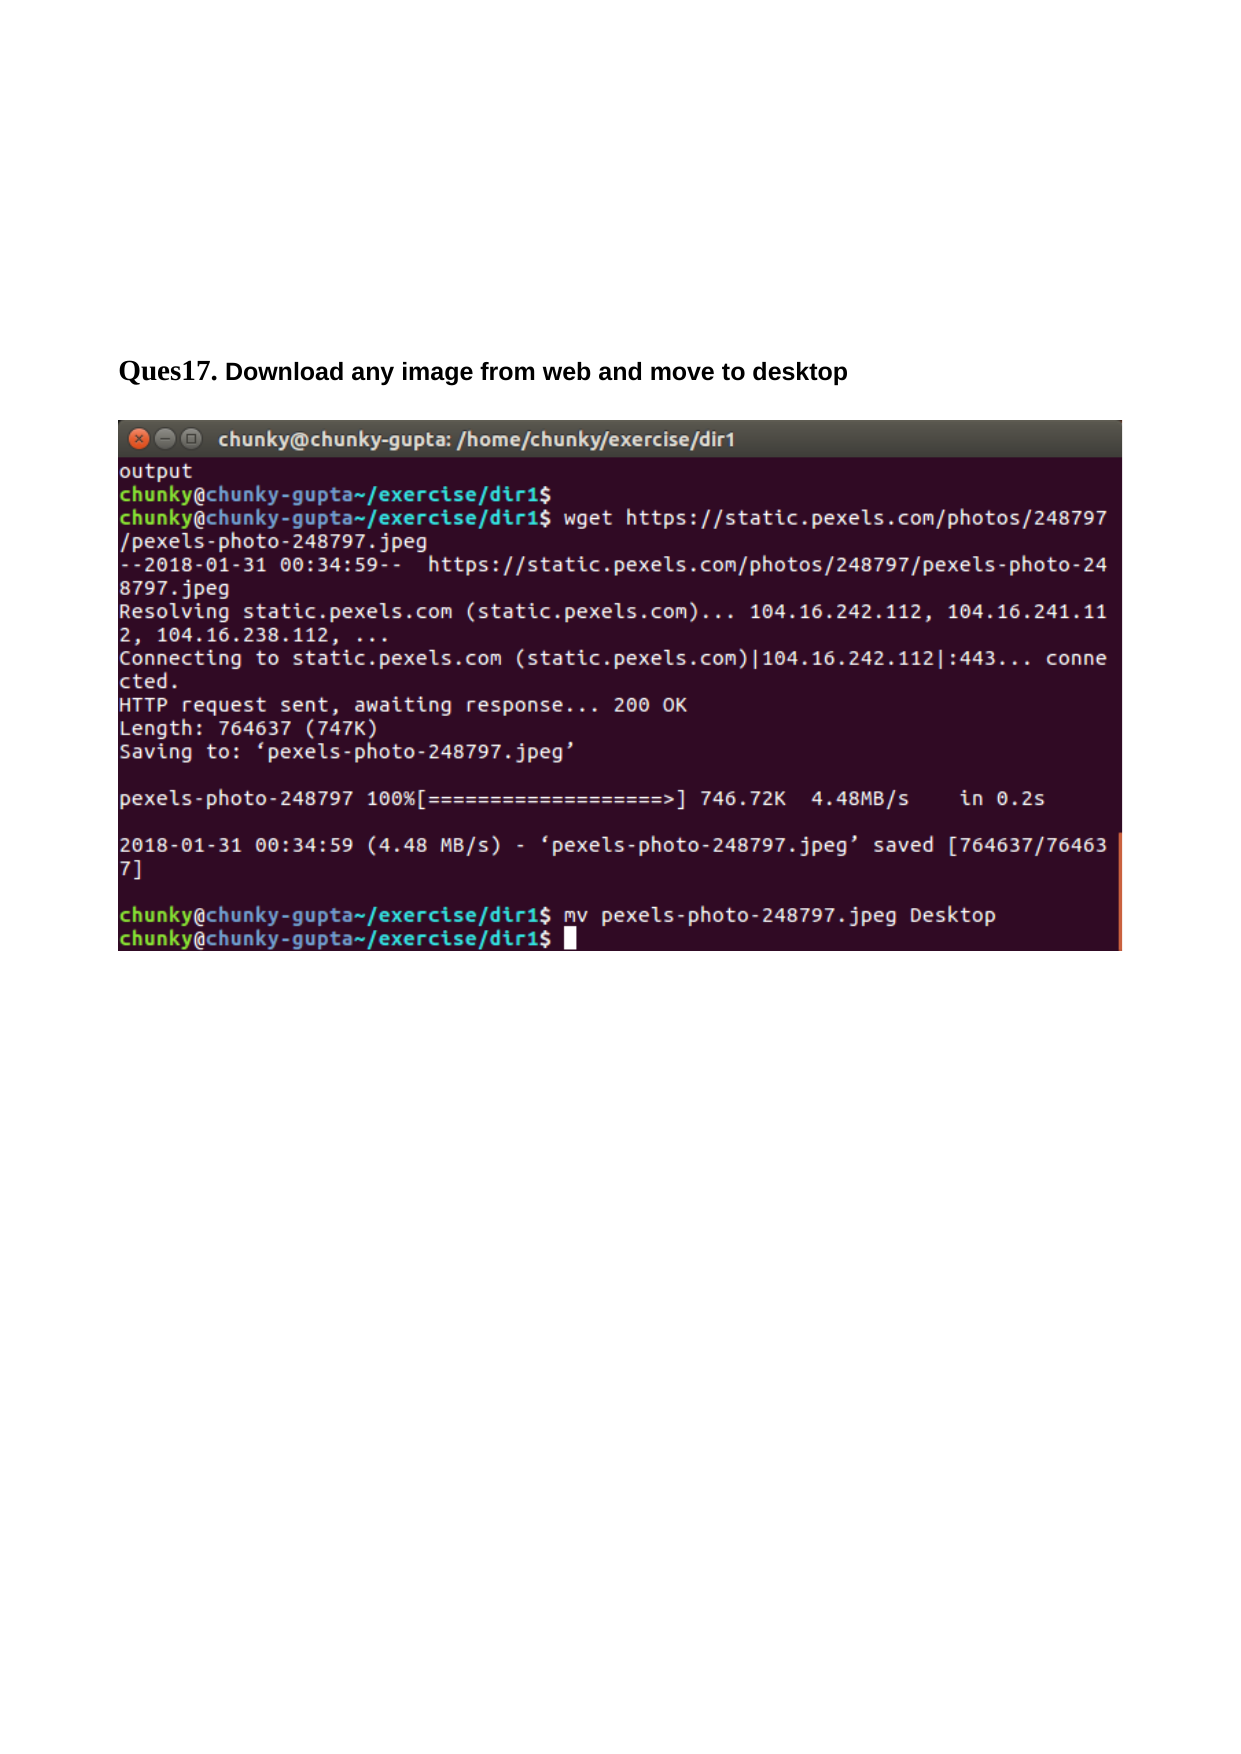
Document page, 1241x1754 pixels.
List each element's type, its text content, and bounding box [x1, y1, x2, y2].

picture [118, 420, 1123, 951]
text Ques17. Download any image from web and move to desktop [118, 353, 1122, 386]
